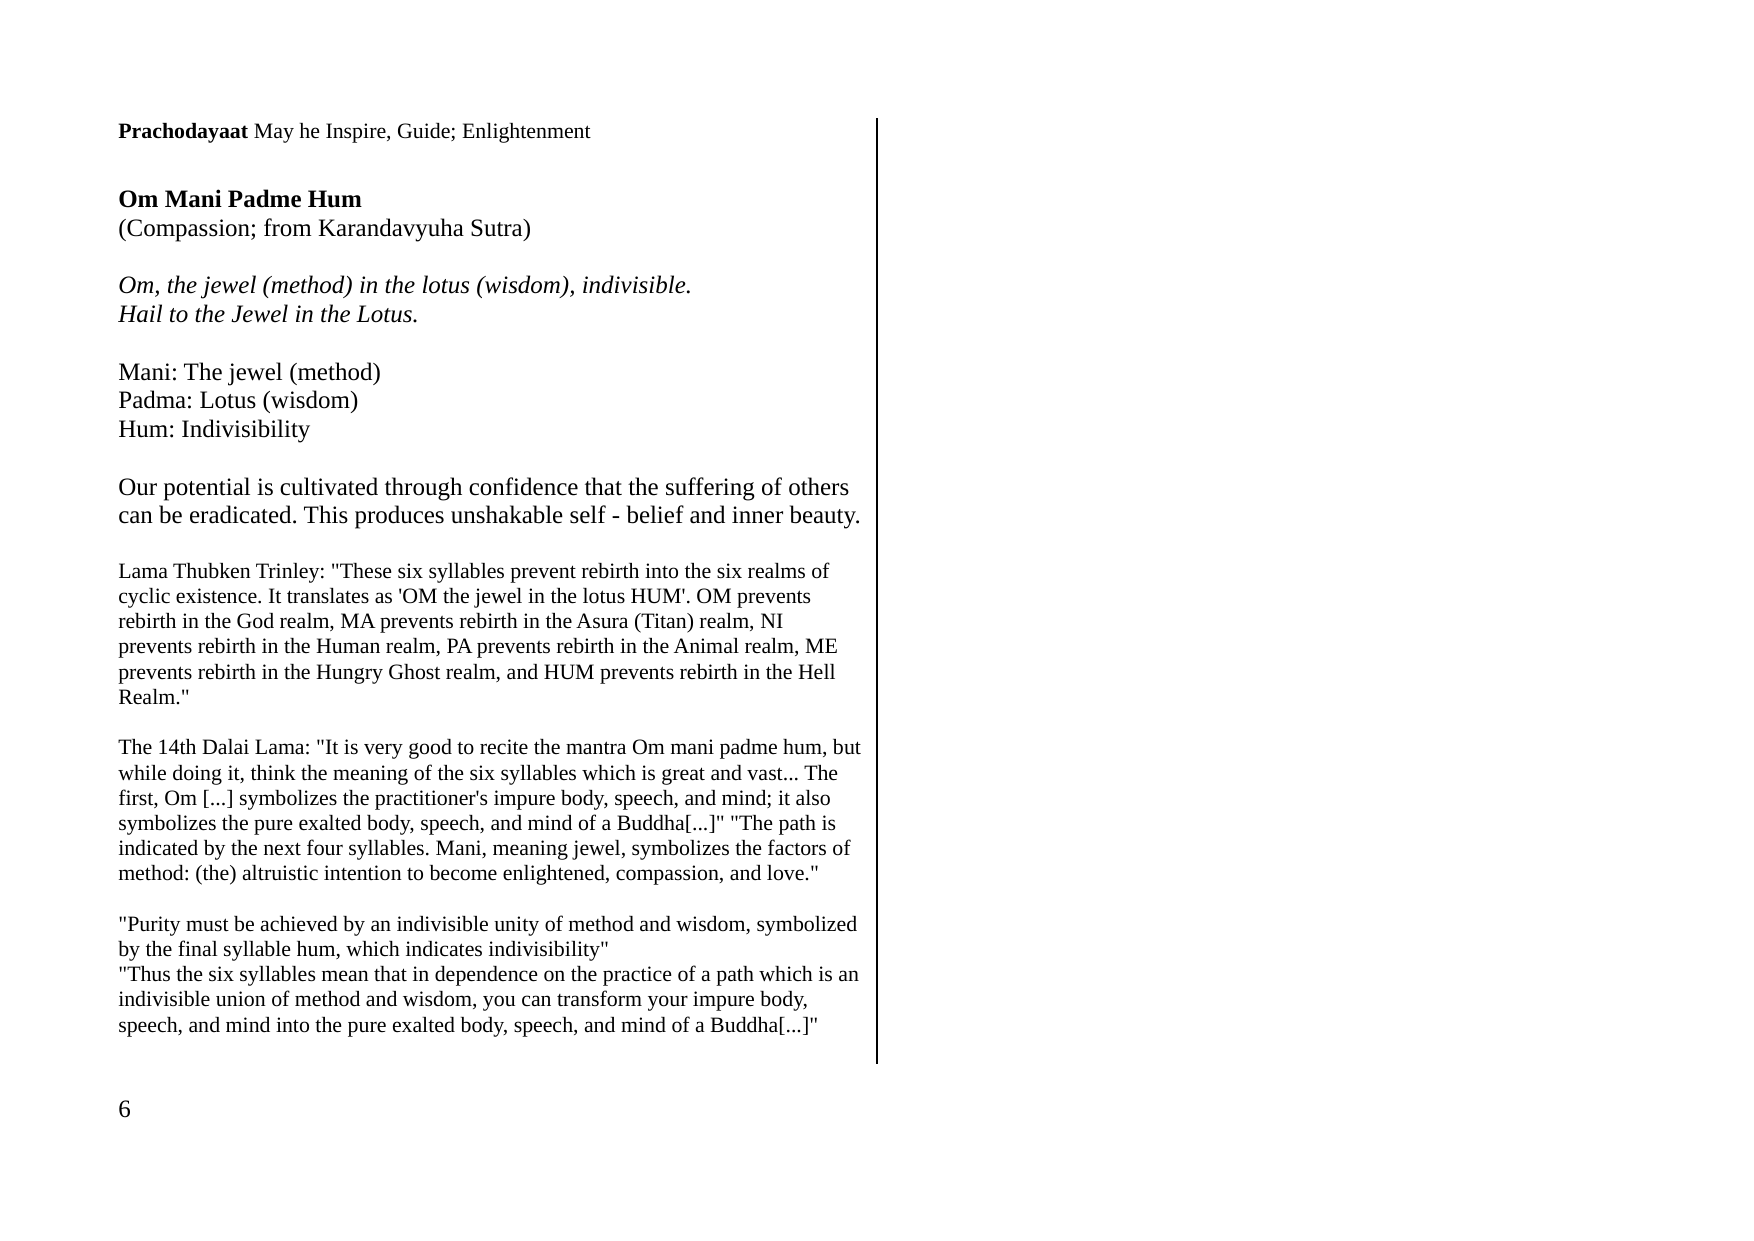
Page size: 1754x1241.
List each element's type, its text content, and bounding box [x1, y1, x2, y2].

text Hum: Indivisibility [118, 414, 862, 443]
text Padma: Lotus (wisdom) [118, 385, 862, 414]
text Mani: The jewel (method) [118, 357, 862, 385]
text "Purity must be achieved by an indivisible unity of method and wisdom, symbolized by the final syllable hum, which indicates indivisibility" [118, 911, 862, 961]
text Om Mani Padme Hum [118, 184, 862, 213]
text "Thus the six syllables mean that in dependence on the practice of a path which is an indivisible union of method and wisdom, you can transform your impure body, speech, and mind into the pure exalted body, speech, and mind of a Buddha[...]" [118, 961, 862, 1037]
text Lama Thubken Trinley: "These six syllables prevent rebirth into the six realms of cyclic existence. It translates as 'OM the jewel in the lotus HUM'. OM prevents rebirth in the God realm, MA prevents rebirth in the Asura (Titan) realm, NI prevents rebirth in the Human realm, PA prevents rebirth in the Animal realm, ME prevents rebirth in the Hungry Ghost realm, and HUM prevents rebirth in the Hell Realm." [118, 558, 862, 709]
text The 14th Dalai Lama: "It is very good to recite the mantra Om mani padme hum, but while doing it, think the meaning of the six syllables which is great and vast... The first, Om [...] symbolizes the practitioner's impure body, speech, and mind; it also symbolizes the pure exalted body, speech, and mind of a Buddha[...]" "The path is indicated by the next four syllables. Mani, meaning jewel, symbolizes the factors of method: (the) altruistic intention to become enlightened, compassion, and love." [118, 734, 862, 886]
text Hail to the Jewel in the Lotus. [118, 299, 862, 328]
text Om, the jewel (method) in the lotus (wisdom), indivisible. [118, 270, 862, 299]
text Our potential is cultivated through confidence that the suffering of others can be eradicated. This produces unshakable self - belief and inner beauty. [118, 472, 862, 529]
text Prachodayaat May he Inspire, Guide; Enlightenment [118, 118, 862, 143]
text (Compassion; from Karandavyuha Sutra) [118, 213, 862, 242]
